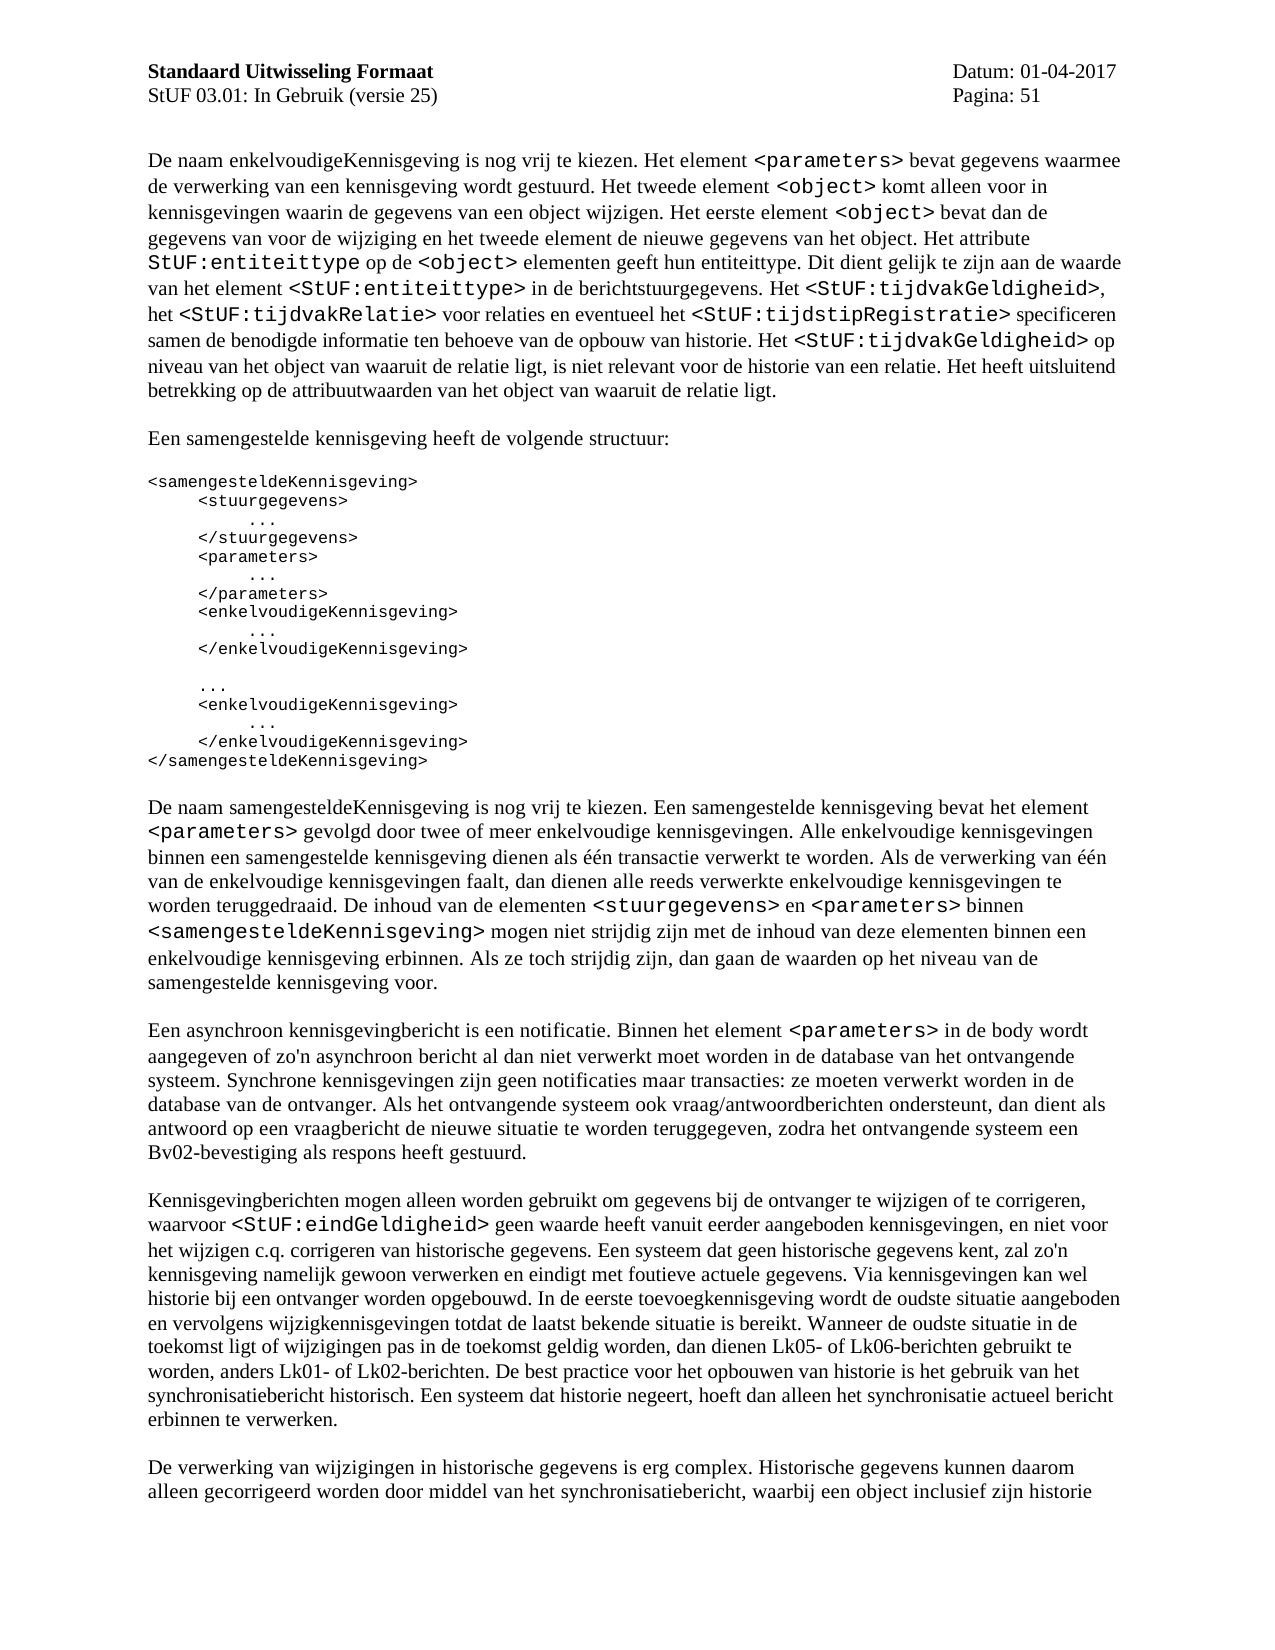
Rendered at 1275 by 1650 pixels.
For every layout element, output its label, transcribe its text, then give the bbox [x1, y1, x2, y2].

text <stuurgegevens> [148, 493, 1127, 511]
text Een asynchroon kennisgevingbericht is een notificatie. Binnen het element <parameters> in de body wordt aangegeven of zo'n asynchroon bericht al dan niet verwerkt moet worden in de database van het ontvangende systeem. Synchrone kennisgevingen zijn geen notificaties maar transacties: ze moeten verwerkt worden in de database van de ontvanger. Als het ontvangende systeem ook vraag/antwoordberichten ondersteunt, dan dient als antwoord op een vraagbericht de nieuwe situatie te worden teruggegeven, zodra het ontvangende systeem een Bv02-bevestiging als respons heeft gestuurd. [148, 1018, 1127, 1164]
text </parameters> [148, 586, 1127, 604]
text Kennisgevingberichten mogen alleen worden gebruikt om gegevens bij de ontvanger te wijzigen of te corrigeren, waarvoor <StUF:eindGeldigheid> geen waarde heeft vanuit eerder aangeboden kennisgevingen, en niet voor het wijzigen c.q. corrigeren van historische gegevens. Een systeem dat geen historische gegevens kent, zal zo'n kennisgeving namelijk gewoon verwerken en eindigt met foutieve actuele gegevens. Via kennisgevingen kan wel historie bij een ontvanger worden opgebouwd. In de eerste toevoegkennisgeving wordt de oudste situatie aangeboden en vervolgens wijzigkennisgevingen totdat de laatst bekende situatie is bereikt. Wanneer de oudste situatie in de toekomst ligt of wijzigingen pas in de toekomst geldig worden, dan dienen Lk05- of Lk06-berichten gebruikt te worden, anders Lk01- of Lk02-berichten. De best practice voor het opbouwen van historie is het gebruik van het synchronisatiebericht historisch. Een systeem dat historie negeert, hoeft dan alleen het synchronisatie actueel bericht erbinnen te verwerken. [148, 1188, 1127, 1431]
text ... [148, 678, 1127, 697]
text De verwerking van wijzigingen in historische gegevens is erg complex. Historische gegevens kunnen daarom alleen gecorrigeerd worden door middel van het synchronisatiebericht, waarbij een object inclusief zijn historie [148, 1455, 1127, 1503]
text </enkelvoudigeKennisgeving> [148, 734, 1127, 752]
text De naam samengesteldeKennisgeving is nog vrij te kiezen. Een samengestelde kennisgeving bevat het element <parameters> gevolgd door twee of meer enkelvoudige kennisgevingen. Alle enkelvoudige kennisgevingen binnen een samengestelde kennisgeving dienen als één transactie verwerkt te worden. Als de verwerking van één van de enkelvoudige kennisgevingen faalt, dan dienen alle reeds verwerkte enkelvoudige kennisgevingen te worden teruggedraaid. De inhoud van de elementen <stuurgegevens> en <parameters> binnen <samengesteldeKennisgeving> mogen niet strijdig zijn met de inhoud van deze elementen binnen een enkelvoudige kennisgeving erbinnen. Als ze toch strijdig zijn, dan gaan de waarden op het niveau van de samengestelde kennisgeving voor. [148, 795, 1127, 993]
text </stuurgegevens> [148, 530, 1127, 548]
text </samengesteldeKennisgeving> [148, 752, 1127, 771]
text ... [148, 511, 1127, 530]
text <enkelvoudigeKennisgeving> [148, 697, 1127, 715]
text ... [148, 567, 1127, 586]
text <enkelvoudigeKennisgeving> [148, 604, 1127, 623]
text </enkelvoudigeKennisgeving> [148, 641, 1127, 660]
text ... [148, 715, 1127, 734]
text <samengesteldeKennisgeving> [148, 474, 1127, 493]
text ... [148, 623, 1127, 641]
text Een samengestelde kennisgeving heeft de volgende structuur: [148, 426, 1127, 450]
text <parameters> [148, 548, 1127, 567]
text De naam enkelvoudigeKennisgeving is nog vrij te kiezen. Het element <parameters> bevat gegevens waarmee de verwerking van een kennisgeving wordt gestuurd. Het tweede element <object> komt alleen voor in kennisgevingen waarin de gegevens van een object wijzigen. Het eerste element <object> bevat dan de gegevens van voor de wijziging en het tweede element de nieuwe gegevens van het object. Het attribute StUF:entiteittype op de <object> elementen geeft hun entiteittype. Dit dient gelijk te zijn aan de waarde van het element <StUF:entiteittype> in de berichtstuurgegevens. Het <StUF:tijdvakGeldigheid>, het <StUF:tijdvakRelatie> voor relaties en eventueel het <StUF:tijdstipRegistratie> specificeren samen de benodigde informatie ten behoeve van de opbouw van historie. Het <StUF:tijdvakGeldigheid> op niveau van het object van waaruit de relatie ligt, is niet relevant voor de historie van een relatie. Het heeft uitsluitend betrekking op de attribuutwaarden van het object van waaruit de relatie ligt. [148, 148, 1127, 402]
